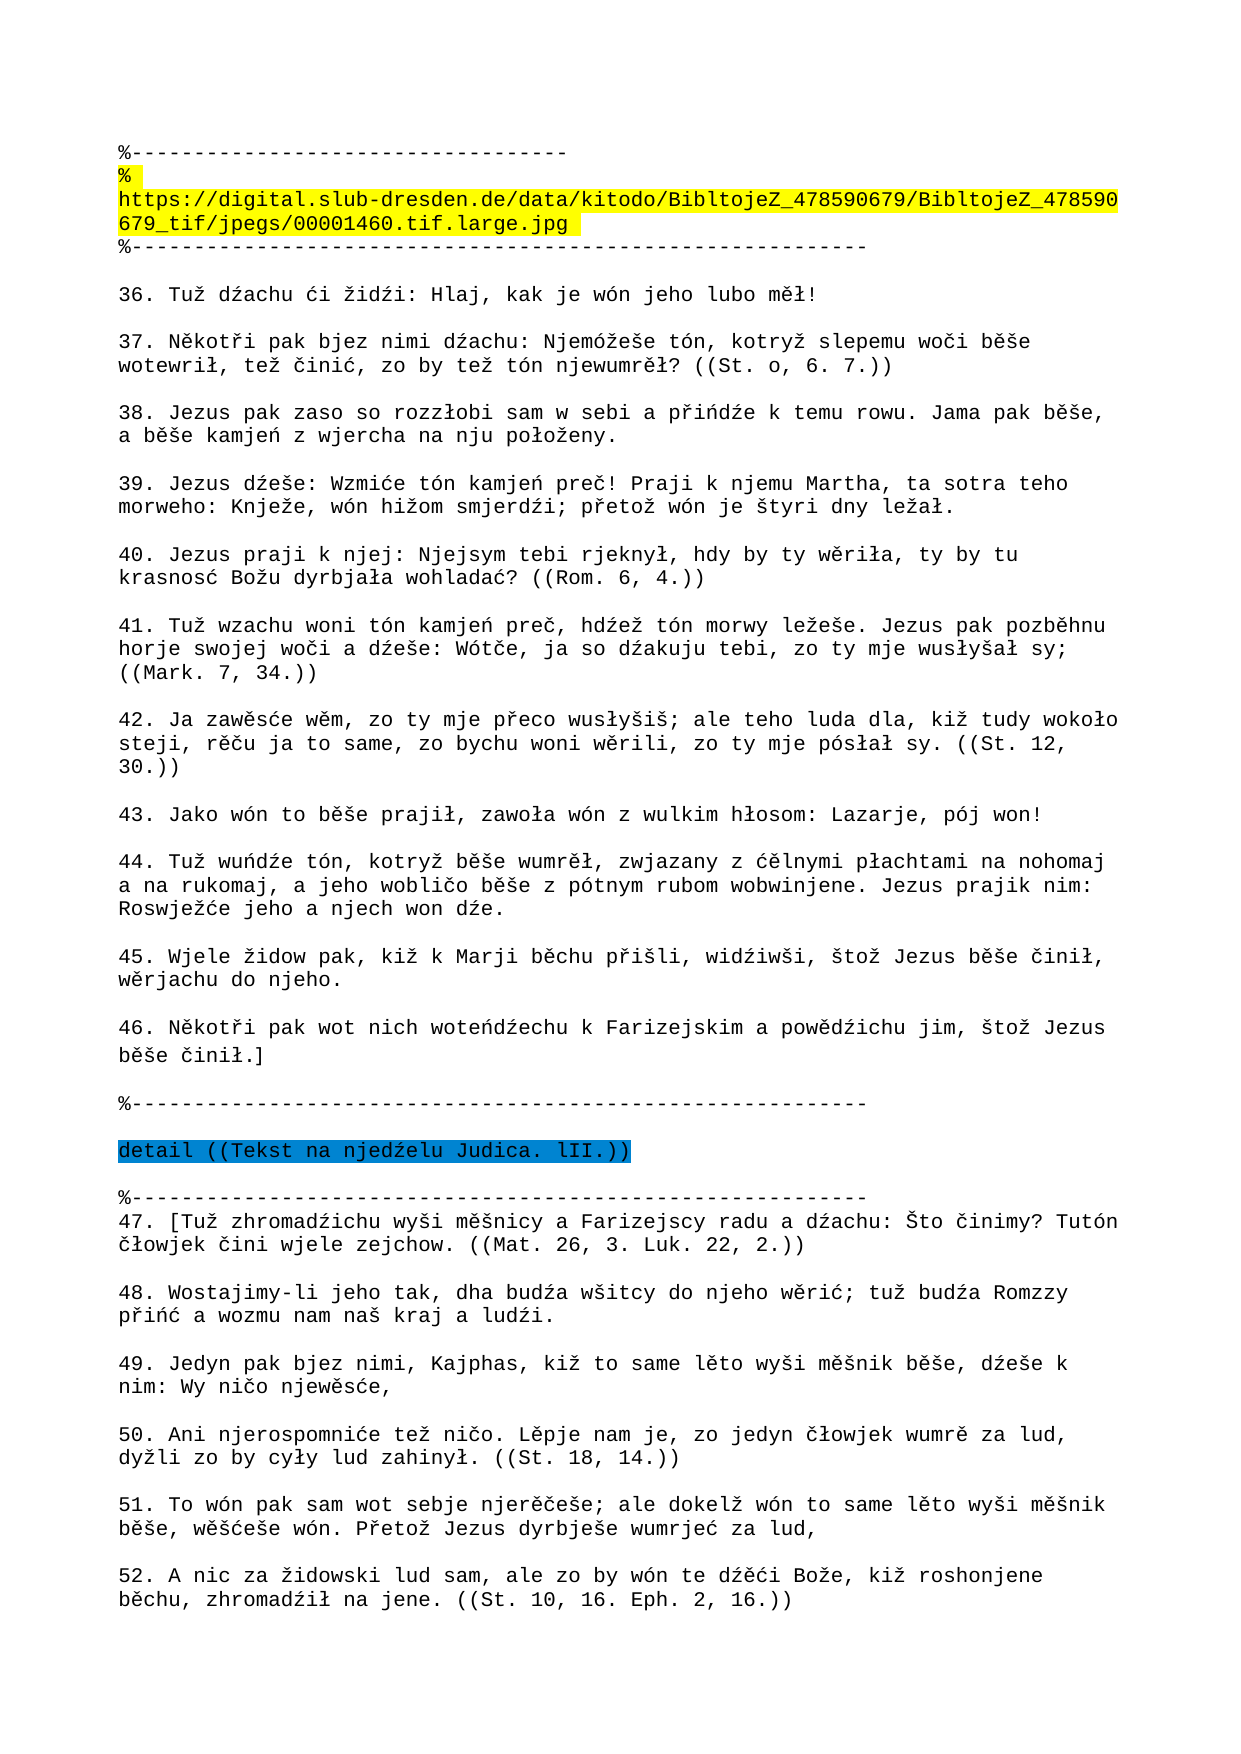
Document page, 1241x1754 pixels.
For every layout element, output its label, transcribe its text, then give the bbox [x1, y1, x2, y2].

text %----------------------------------------------------------- [118, 1092, 1122, 1116]
text 42. Ja zawěsće wěm, zo ty mje přeco wusłyšiš; ale teho luda dla, kiž tudy wokoło steji, rěču ja to same, zo bychu woni wěrili, zo ty mje pósłał sy. ((St. 12, 30.)) [118, 709, 1122, 780]
text 37. Někotři pak bjez nimi dźachu: Njemóžeše tón, kotryž slepemu woči běše wotewrił, tež činić, zo by tež tón njewumrěł? ((St. o, 6. 7.)) [118, 331, 1122, 378]
text 51. To wón pak sam wot sebje njerěčeše; ale dokelž wón to same lěto wyši měšnik běše, wěšćeše wón. Přetož Jezus dyrbješe wumrjeć za lud, [118, 1494, 1122, 1542]
text 38. Jezus pak zaso so rozzłobi sam w sebi a přińdźe k temu rowu. Jama pak běše, a běše kamjeń z wjercha na nju połoženy. [118, 402, 1122, 449]
text 36. Tuž dźachu ći židźi: Hlaj, kak je wón jeho lubo měł! [118, 284, 1122, 307]
text 43. Jako wón to běše prajił, zawoła wón z wulkim hłosom: Lazarje, pój won! [118, 804, 1122, 827]
text % https://digital.slub-dresden.de/data/kitodo/BibltojeZ_478590679/BibltojeZ_478590679_tif/jpegs/00001460.tif.large.jpg [118, 165, 1122, 236]
text 48. Wostajimy-li jeho tak, dha budźa wšitcy do njeho wěrić; tuž budźa Romzzy přińć a wozmu nam naš kraj a ludźi. [118, 1282, 1122, 1329]
text 41. Tuž wzachu woni tón kamjeń preč, hdźež tón morwy ležeše. Jezus pak pozběhnu horje swojej woči a dźeše: Wótče, ja so dźakuju tebi, zo ty mje wusłyšał sy; ((Mark. 7, 34.)) [118, 615, 1122, 686]
text 47. [Tuž zhromadźichu wyši měšnicy a Farizejscy radu a dźachu: Što činimy? Tutón čłowjek čini wjele zejchow. ((Mat. 26, 3. Luk. 22, 2.)) [118, 1211, 1122, 1258]
text 46. Někotři pak wot nich woteńdźechu k Farizejskim a powědźichu jim, štož Jezus běše činił.] [118, 1017, 1122, 1069]
text detail ((Tekst na njedźelu Judica. lII.)) [118, 1140, 1122, 1163]
text 49. Jedyn pak bjez nimi, Kajphas, kiž to same lěto wyši měšnik běše, dźeše k nim: Wy ničo njewěsće, [118, 1353, 1122, 1400]
text 45. Wjele židow pak, kiž k Marji běchu přišli, widźiwši, štož Jezus běše činił, wěrjachu do njeho. [118, 946, 1122, 993]
text 44. Tuž wuńdźe tón, kotryž běše wumrěł, zwjazany z ćělnymi płachtami na nohomaj a na rukomaj, a jeho wobličo běše z pótnym rubom wobwinjene. Jezus prajik nim: Roswježće jeho a njech won dźe. [118, 851, 1122, 922]
text %----------------------------------------------------------- [118, 1187, 1122, 1211]
text 52. A nic za židowski lud sam, ale zo by wón te dźěći Bože, kiž roshonjene běchu, zhromadźił na jene. ((St. 10, 16. Eph. 2, 16.)) [118, 1565, 1122, 1613]
text 40. Jezus praji k njej: Njejsym tebi rjeknył, hdy by ty wěriła, ty by tu krasnosć Božu dyrbjała wohladać? ((Rom. 6, 4.)) [118, 544, 1122, 591]
text 50. Ani njerospomniće tež ničo. Lěpje nam je, zo jedyn čłowjek wumrě za lud, dyžli zo by cyły lud zahinył. ((St. 18, 14.)) [118, 1423, 1122, 1471]
text 39. Jezus dźeše: Wzmiće tón kamjeń preč! Praji k njemu Martha, ta sotra teho morweho: Knježe, wón hižom smjerdźi; přetož wón je štyri dny ležał. [118, 473, 1122, 520]
text %----------------------------------- [118, 142, 1122, 165]
text %----------------------------------------------------------- [118, 236, 1122, 260]
